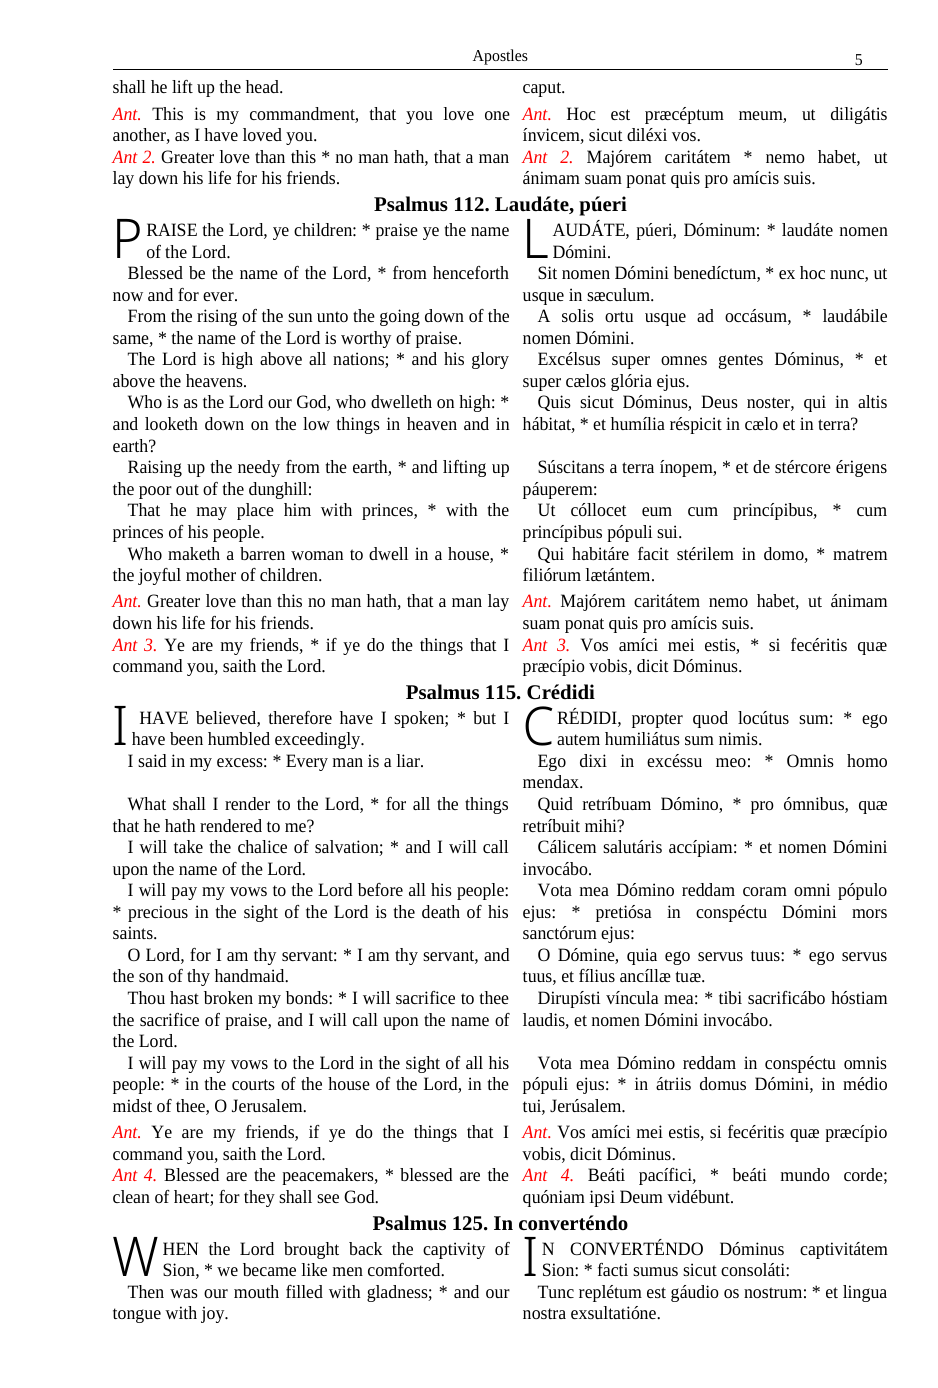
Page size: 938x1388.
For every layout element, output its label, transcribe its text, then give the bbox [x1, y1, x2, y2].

table_cell Ant 2. Greater love than this * no man hath, that a man lay down his life for his friends. [113, 146, 516, 189]
table_cell Ant 4. Blessed are the peacemakers, * blessed are the clean of heart; for they shall see God. [113, 1164, 516, 1207]
table_header Ant. Hoc est præcéptum meum, ut diligátis ínvicem, sicut diléxi vos. [516, 103, 888, 146]
table_cell O Dómine, quia ego servus tuus: * ego servus tuus, et fílius ancíllæ tuæ. [516, 944, 888, 987]
table_header IN CONVERTÉNDO Dóminus captivitátem Sion: * facti sumus sicut consoláti: [516, 1238, 888, 1281]
table_cell Raising up the needy from the earth, * and lifting up the poor out of the dunghill: [113, 456, 516, 499]
text Psalmus 125. In converténdo [112, 1210, 888, 1234]
table_cell Ant 3. Vos amíci mei estis, * si fecéritis quæ præcípio vobis, dicit Dóminus. [516, 634, 888, 677]
table_cell I said in my excess: * Every man is a liar. [113, 750, 516, 793]
table_cell Who is as the Lord our God, who dwelleth on high: * and looketh down on the low things in heaven and in earth? [113, 391, 516, 456]
table_header PRAISE the Lord, ye children: * praise ye the name of the Lord. [113, 219, 516, 262]
table_cell Ant 4. Beáti pacífici, * beáti mundo corde; quóniam ipsi Deum vidébunt. [516, 1164, 888, 1207]
table_cell I will pay my vows to the Lord before all his people: * precious in the sight of the Lord is the death of his saints. [113, 879, 516, 944]
table_cell Ant 2. Majórem caritátem * nemo habet, ut ánimam suam ponat quis pro amícis suis. [516, 146, 888, 189]
table_cell Then was our mouth filled with gladness; * and our tongue with joy. [113, 1281, 516, 1324]
table_cell A solis ortu usque ad occásum, * laudábile nomen Dómini. [516, 305, 888, 348]
table_cell Dirupísti víncula mea: * tibi sacrificábo hóstiam laudis, et nomen Dómini invocábo. [516, 987, 888, 1052]
table_header LAUDÁTE, púeri, Dóminum: * laudáte nomen Dómini. [516, 219, 888, 262]
table_cell That he may place him with princes, * with the princes of his people. [113, 499, 516, 542]
table_cell Súscitans a terra ínopem, * et de stércore érigens páuperem: [516, 456, 888, 499]
table_cell shall he lift up the head. [113, 76, 516, 98]
table_cell I will take the chalice of salvation; * and I will call upon the name of the Lord. [113, 836, 516, 879]
table_cell Excélsus super omnes gentes Dóminus, * et super cælos glória ejus. [516, 348, 888, 391]
table_header Ant. This is my commandment, that you love one another, as I have loved you. [113, 103, 516, 146]
table_cell Who maketh a barren woman to dwell in a house, * the joyful mother of children. [113, 543, 516, 586]
table_cell Quid retríbuam Dómino, * pro ómnibus, quæ retríbuit mihi? [516, 793, 888, 836]
table_cell From the rising of the sun unto the going down of the same, * the name of the Lord is worthy of praise. [113, 305, 516, 348]
table_cell Qui habitáre facit stérilem in domo, * matrem filiórum lætántem. [516, 543, 888, 586]
table_cell Ut cóllocet eum cum princípibus, * cum princípibus pópuli sui. [516, 499, 888, 542]
table_header Ant. Ye are my friends, if ye do the things that I command you, saith the Lord. [113, 1121, 516, 1164]
text Psalmus 115. Crédidi [112, 679, 888, 704]
table_cell The Lord is high above all nations; * and his glory above the heavens. [113, 348, 516, 391]
table_cell Vota mea Dómino reddam in conspéctu omnis pópuli ejus: * in átriis domus Dómini, in médio tui, Jerúsalem. [516, 1052, 888, 1116]
table_header Ant. Majórem caritátem nemo habet, ut ánimam suam ponat quis pro amícis suis. [516, 590, 888, 633]
table_header Ant. Vos amíci mei estis, si fecéritis quæ præcípio vobis, dicit Dóminus. [516, 1121, 888, 1164]
table_cell Ego dixi in excéssu meo: * Omnis homo mendax. [516, 750, 888, 793]
table_cell Tunc replétum est gáudio os nostrum: * et lingua nostra exsultatióne. [516, 1281, 888, 1324]
table_cell caput. [516, 76, 888, 98]
text Psalmus 112. Laudáte, púeri [112, 192, 888, 216]
table_cell Blessed be the name of the Lord, * from henceforth now and for ever. [113, 262, 516, 305]
table_header CRÉDIDI, propter quod locútus sum: * ego autem humiliátus sum nimis. [516, 707, 888, 750]
table_cell Vota mea Dómino reddam coram omni pópulo ejus: * pretiósa in conspéctu Dómini mors sanctórum ejus: [516, 879, 888, 944]
table_header Ant. Greater love than this no man hath, that a man lay down his life for his friends. [113, 590, 516, 633]
table_cell Cálicem salutáris accípiam: * et nomen Dómini invocábo. [516, 836, 888, 879]
table_cell I will pay my vows to the Lord in the sight of all his people: * in the courts of the house of the Lord, in the midst of thee, O Jerusalem. [113, 1052, 516, 1116]
table_cell Thou hast broken my bonds: * I will sacrifice to thee the sacrifice of praise, and I will call upon the name of the Lord. [113, 987, 516, 1052]
table_cell O Lord, for I am thy servant: * I am thy servant, and the son of thy handmaid. [113, 944, 516, 987]
table_header WHEN the Lord brought back the captivity of Sion, * we became like men comforted. [113, 1238, 516, 1281]
table_cell Quis sicut Dóminus, Deus noster, qui in altis hábitat, * et humília réspicit in cælo et in terra? [516, 391, 888, 456]
table_header I HAVE believed, therefore have I spoken; * but I have been humbled exceedingly. [113, 707, 516, 750]
table_cell Ant 3. Ye are my friends, * if ye do the things that I command you, saith the Lord. [113, 634, 516, 677]
table_cell What shall I render to the Lord, * for all the things that he hath rendered to me? [113, 793, 516, 836]
table_cell Sit nomen Dómini benedíctum, * ex hoc nunc, ut usque in sæculum. [516, 262, 888, 305]
